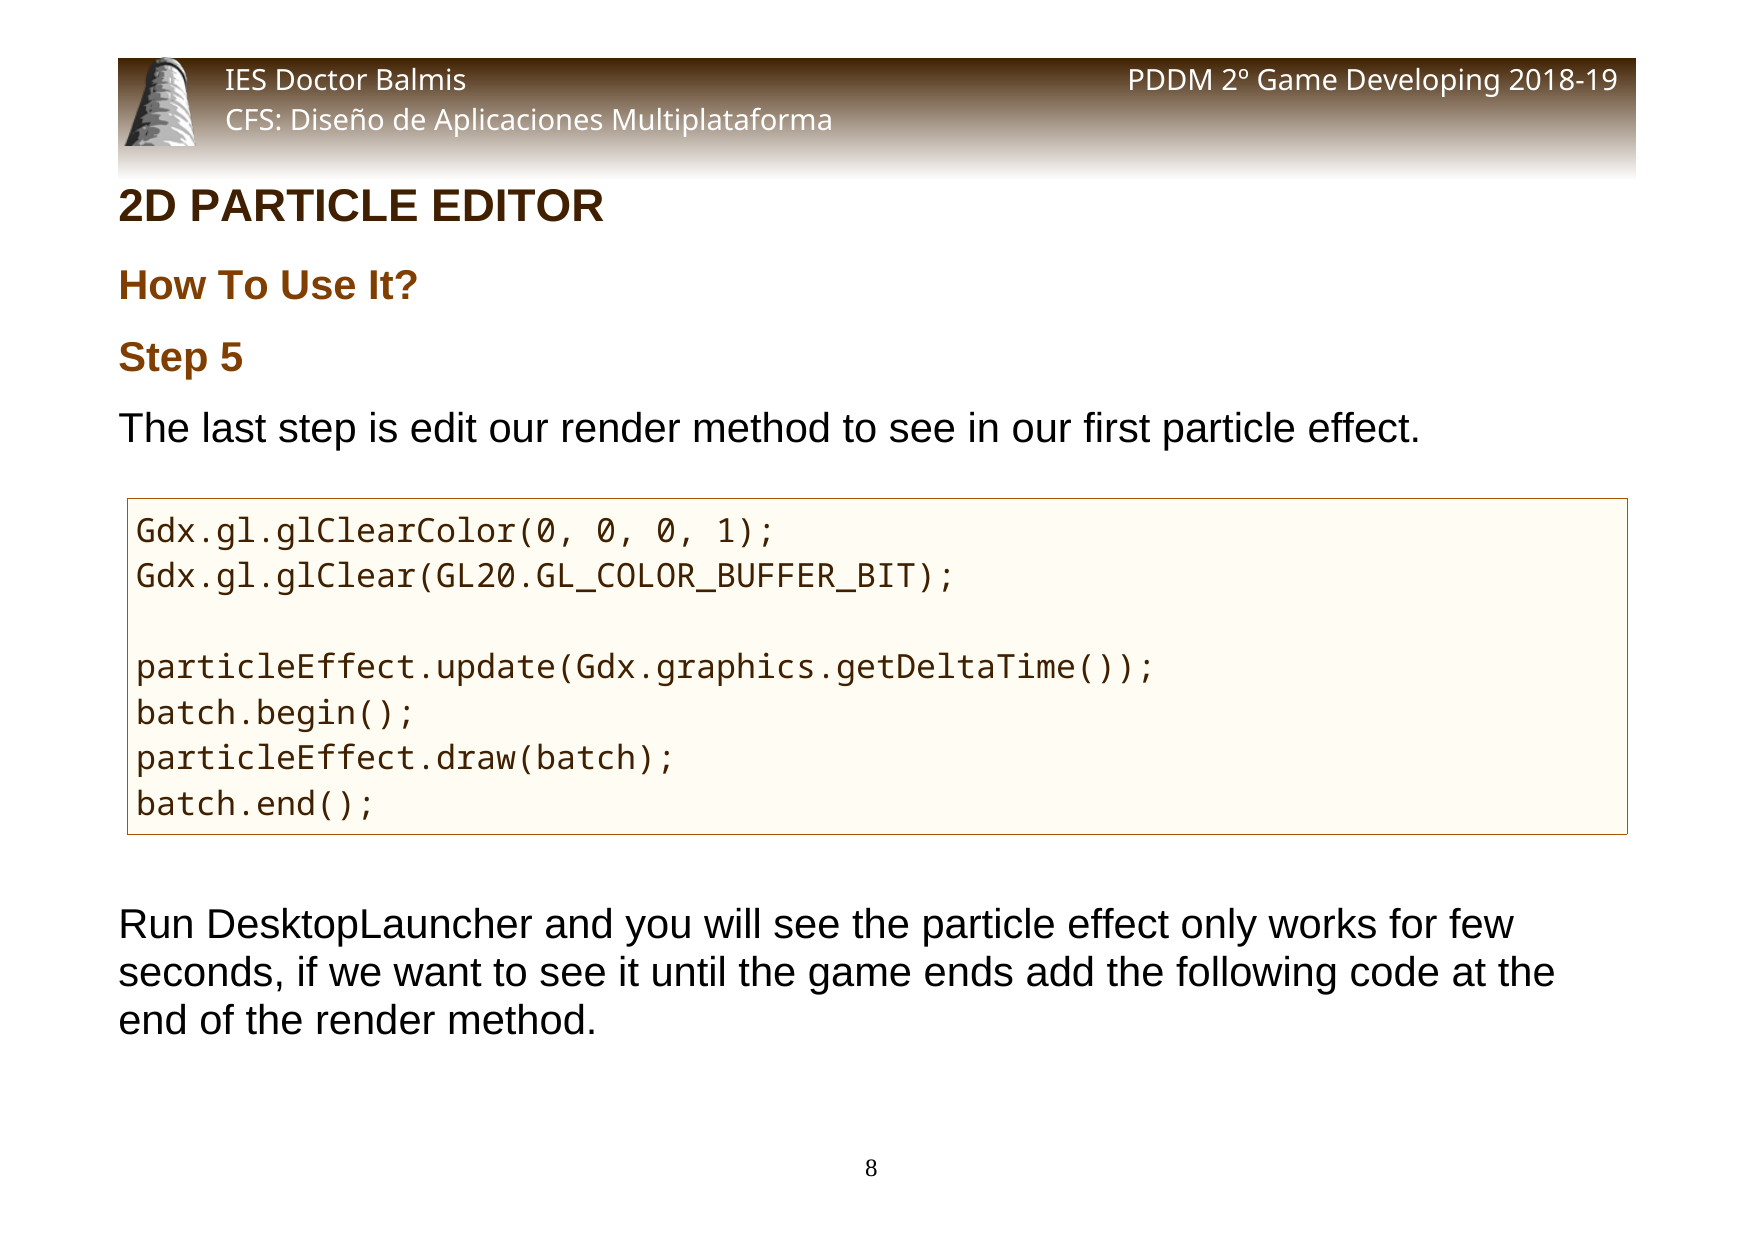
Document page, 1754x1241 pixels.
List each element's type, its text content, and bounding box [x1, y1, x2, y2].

text How to use it? [118, 260, 1636, 308]
text batch.end(); [128, 770, 1627, 834]
picture [121, 57, 202, 146]
text Gdx.gl.glClearColor(0, 0, 0, 1); [128, 499, 1627, 543]
text Run DesktopLauncher and you will see the particle effect only works for few seconds, if we want to see it until the game ends add the following code at the end of the render method. [118, 899, 1636, 1043]
subtitle 2D Particle Editor [118, 178, 1636, 231]
text particleEffect.draw(batch); [128, 725, 1627, 770]
text Step 5 [118, 332, 1636, 380]
text batch.begin(); [128, 679, 1627, 725]
text Gdx.gl.glClear(GL20.GL_COLOR_BUFFER_BIT); [128, 543, 1627, 589]
text particleEffect.update(Gdx.graphics.getDeltaTime()); [128, 634, 1627, 679]
text The last step is edit our render method to see in our first particle effect. [118, 403, 1636, 451]
